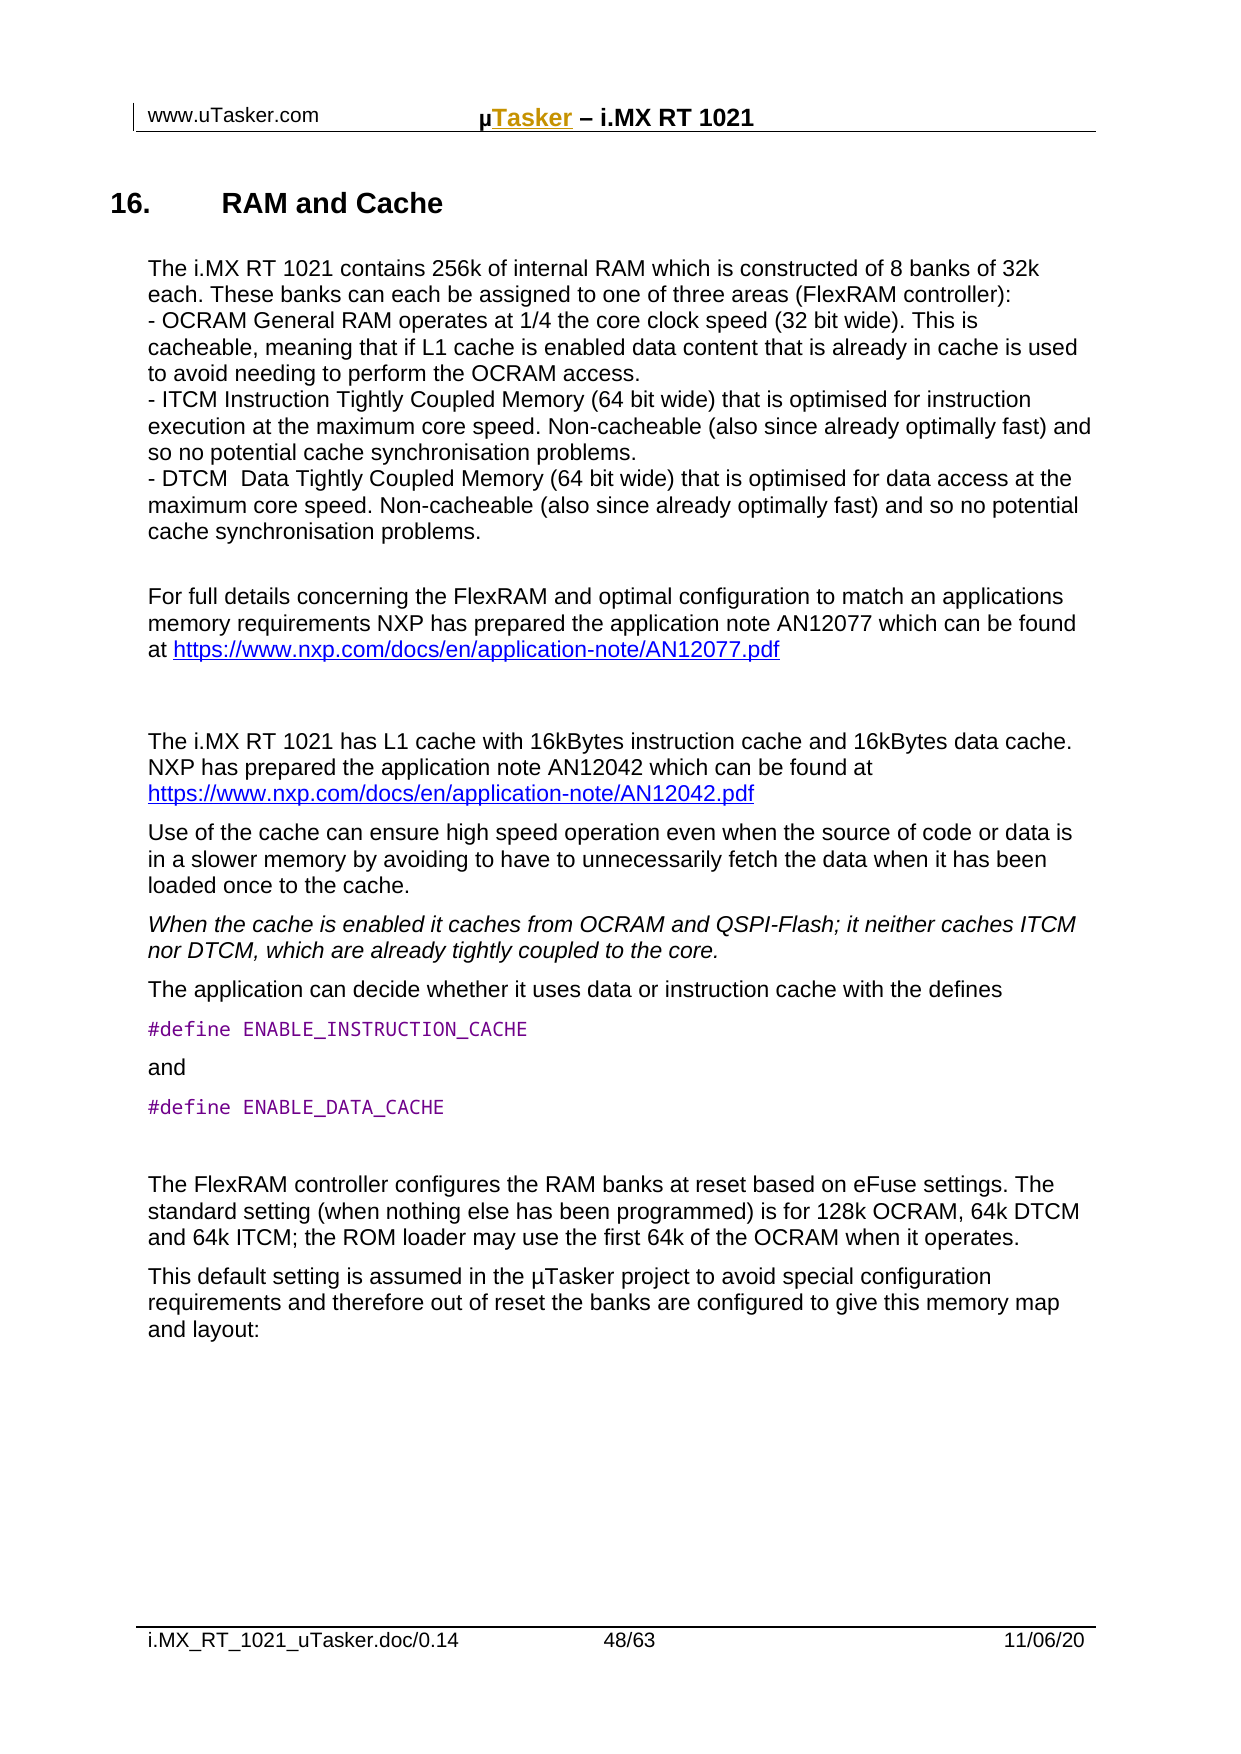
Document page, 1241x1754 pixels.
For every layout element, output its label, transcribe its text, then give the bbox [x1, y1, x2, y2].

text and [148, 1054, 1093, 1081]
text When the cache is enabled it caches from OCRAM and QSPI-Flash; it neither caches ITCM nor DTCM, which are already tightly coupled to the core. [148, 911, 1093, 963]
subtitle RAM and Cache [110, 186, 1093, 219]
text #define ENABLE_INSTRUCTION_CACHE [148, 1015, 1093, 1042]
text For full details concerning the FlexRAM and optimal configuration to match an applications memory requirements NXP has prepared the application note AN12077 which can be found at https://www.nxp.com/docs/en/application-note/AN12077.pdf [148, 583, 1093, 662]
text The application can decide whether it uses data or instruction cache with the defines [148, 976, 1093, 1002]
text The FlexRAM controller configures the RAM banks at reset based on eFuse settings. The standard setting (when nothing else has been programmed) is for 128k OCRAM, 64k DTCM and 64k ITCM; the ROM loader may use the first 64k of the OCRAM when it operates. [148, 1171, 1093, 1251]
text Use of the cache can ensure high speed operation even when the source of code or data is in a slower memory by avoiding to have to unnecessarily fetch the data when it has been loaded once to the cache. [148, 819, 1093, 898]
text The i.MX RT 1021 contains 256k of internal RAM which is constructed of 8 banks of 32k each. These banks can each be assigned to one of three areas (FlexRAM controller): - OCRAM General RAM operates at 1/4 the core clock speed (32 bit wide). This is cacheable, meaning that if L1 cache is enabled data content that is already in cache is used to avoid needing to perform the OCRAM access. - ITCM Instruction Tightly Coupled Memory (64 bit wide) that is optimised for instruction execution at the maximum core speed. Non-cacheable (also since already optimally fast) and so no potential cache synchronisation problems. - DTCM Data Tightly Coupled Memory (64 bit wide) that is optimised for data access at the maximum core speed. Non-cacheable (also since already optimally fast) and so no potential cache synchronisation problems. [148, 254, 1093, 544]
text #define ENABLE_DATA_CACHE [148, 1093, 1093, 1120]
text This default setting is assumed in the µTasker project to avoid special configuration requirements and therefore out of reset the banks are configured to give this memory map and layout: [148, 1263, 1093, 1342]
text The i.MX RT 1021 has L1 cache with 16kBytes instruction cache and 16kBytes data cache. NXP has prepared the application note AN12042 which can be found at https://www.nxp.com/docs/en/application-note/AN12042.pdf [148, 728, 1093, 807]
